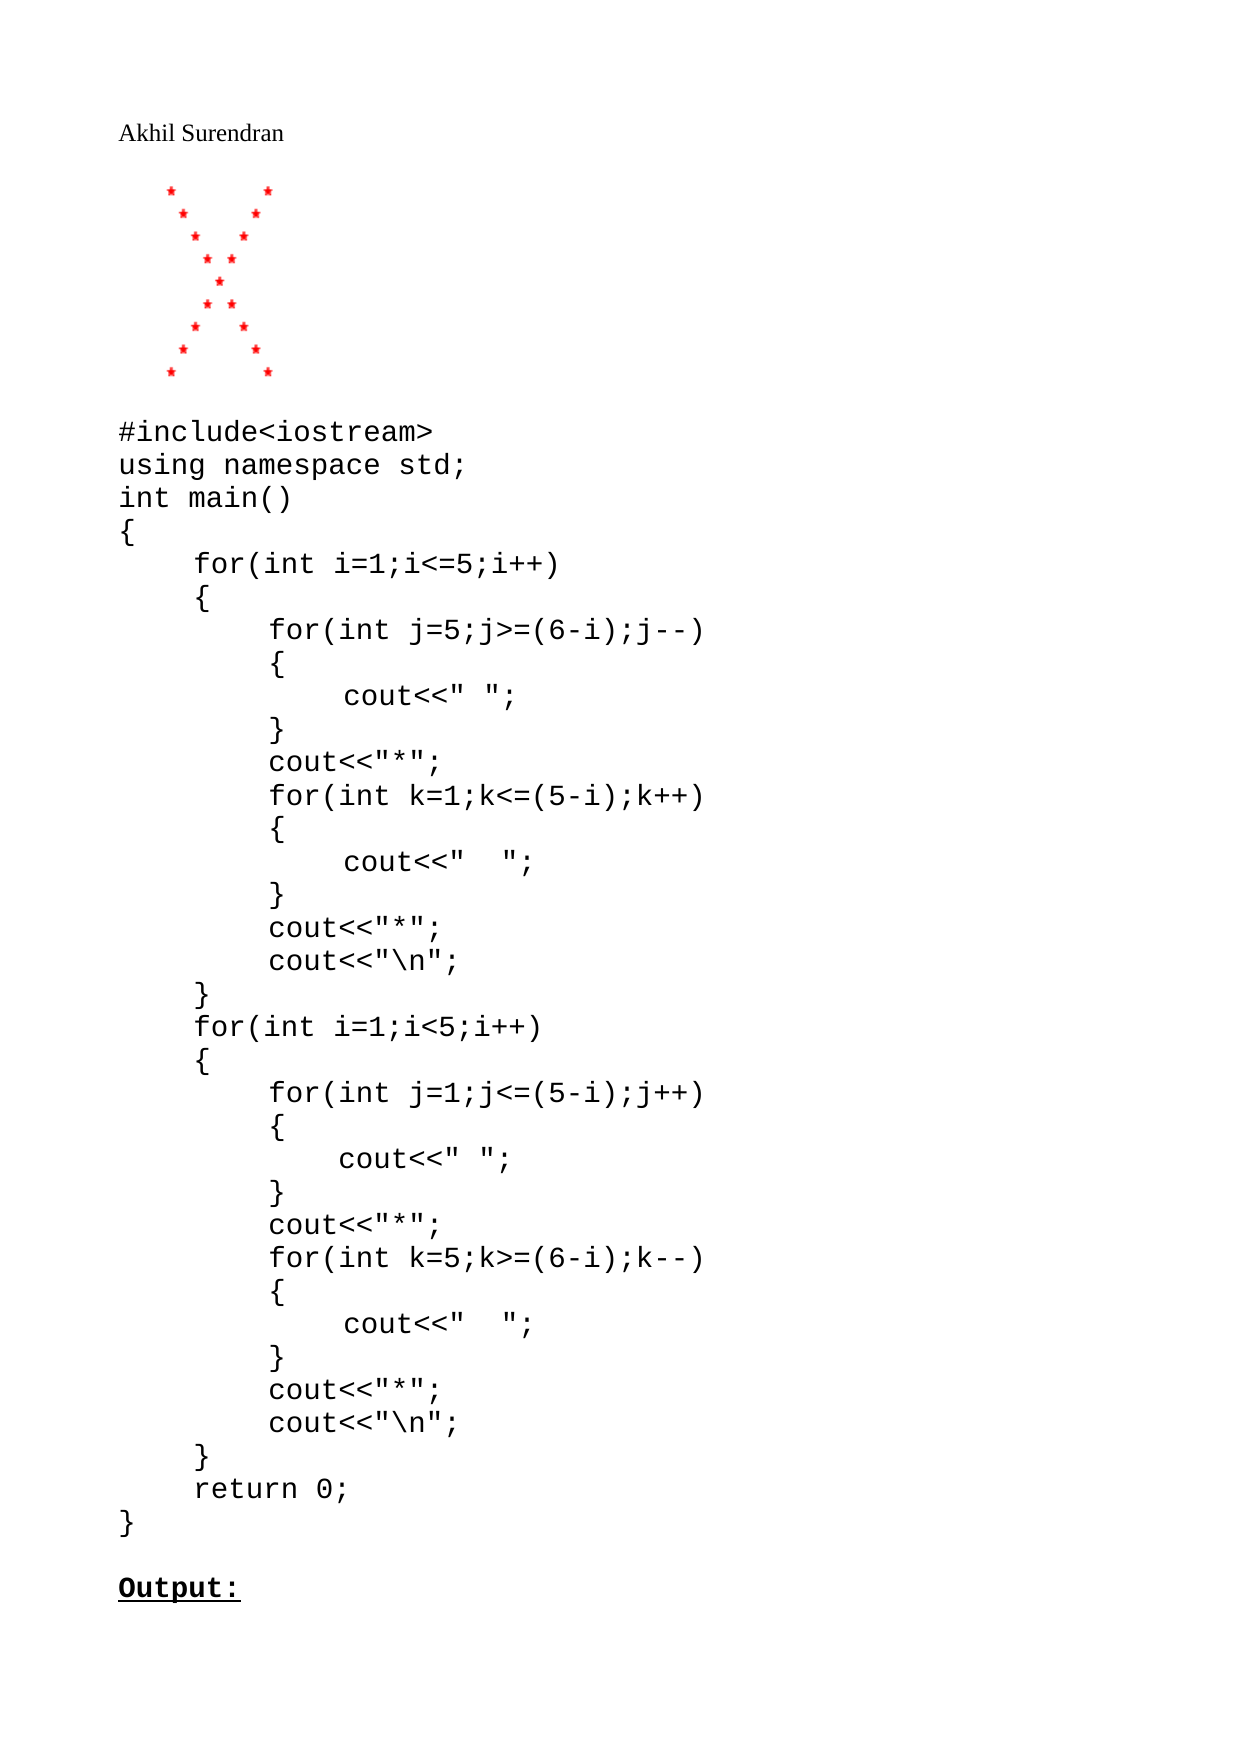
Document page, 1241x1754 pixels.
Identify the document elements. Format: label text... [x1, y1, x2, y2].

text for(int j=5;j>=(6-i);j--) [118, 616, 1122, 648]
text for(int j=1;j<=(5-i);j++) [118, 1078, 1122, 1111]
text Output: [118, 1573, 1122, 1606]
text for(int i=1;i<5;i++) [118, 1012, 1122, 1045]
text cout<<"\n"; [118, 946, 1122, 979]
text cout<<" "; [118, 1144, 1122, 1177]
text cout<<" "; [118, 1309, 1122, 1342]
text cout<<"\n"; [118, 1408, 1122, 1441]
text cout<<"*"; [118, 1375, 1122, 1408]
text { [118, 1276, 1122, 1309]
text for(int k=1;k<=(5-i);k++) [118, 781, 1122, 814]
text cout<<"*"; [118, 913, 1122, 946]
text } [118, 880, 1122, 913]
text } [118, 979, 1122, 1012]
text cout<<"*"; [118, 748, 1122, 781]
text for(int k=5;k>=(6-i);k--) [118, 1243, 1122, 1276]
text } [118, 1507, 1122, 1540]
text { [118, 1111, 1122, 1144]
text cout<<"*"; [118, 1210, 1122, 1243]
text for(int i=1;i<=5;i++) [118, 549, 1122, 582]
text { [118, 1045, 1122, 1078]
text } [118, 714, 1122, 748]
text #include<iostream> [118, 417, 1122, 450]
text } [118, 1441, 1122, 1474]
text cout<<" "; [118, 682, 1122, 714]
text return 0; [118, 1474, 1122, 1507]
text int main() [118, 483, 1122, 516]
text } [118, 1177, 1122, 1210]
text { [118, 516, 1122, 549]
text { [118, 582, 1122, 616]
text { [118, 814, 1122, 847]
text using namespace std; [118, 450, 1122, 483]
text { [118, 648, 1122, 682]
text cout<<" "; [118, 847, 1122, 880]
text } [118, 1342, 1122, 1375]
